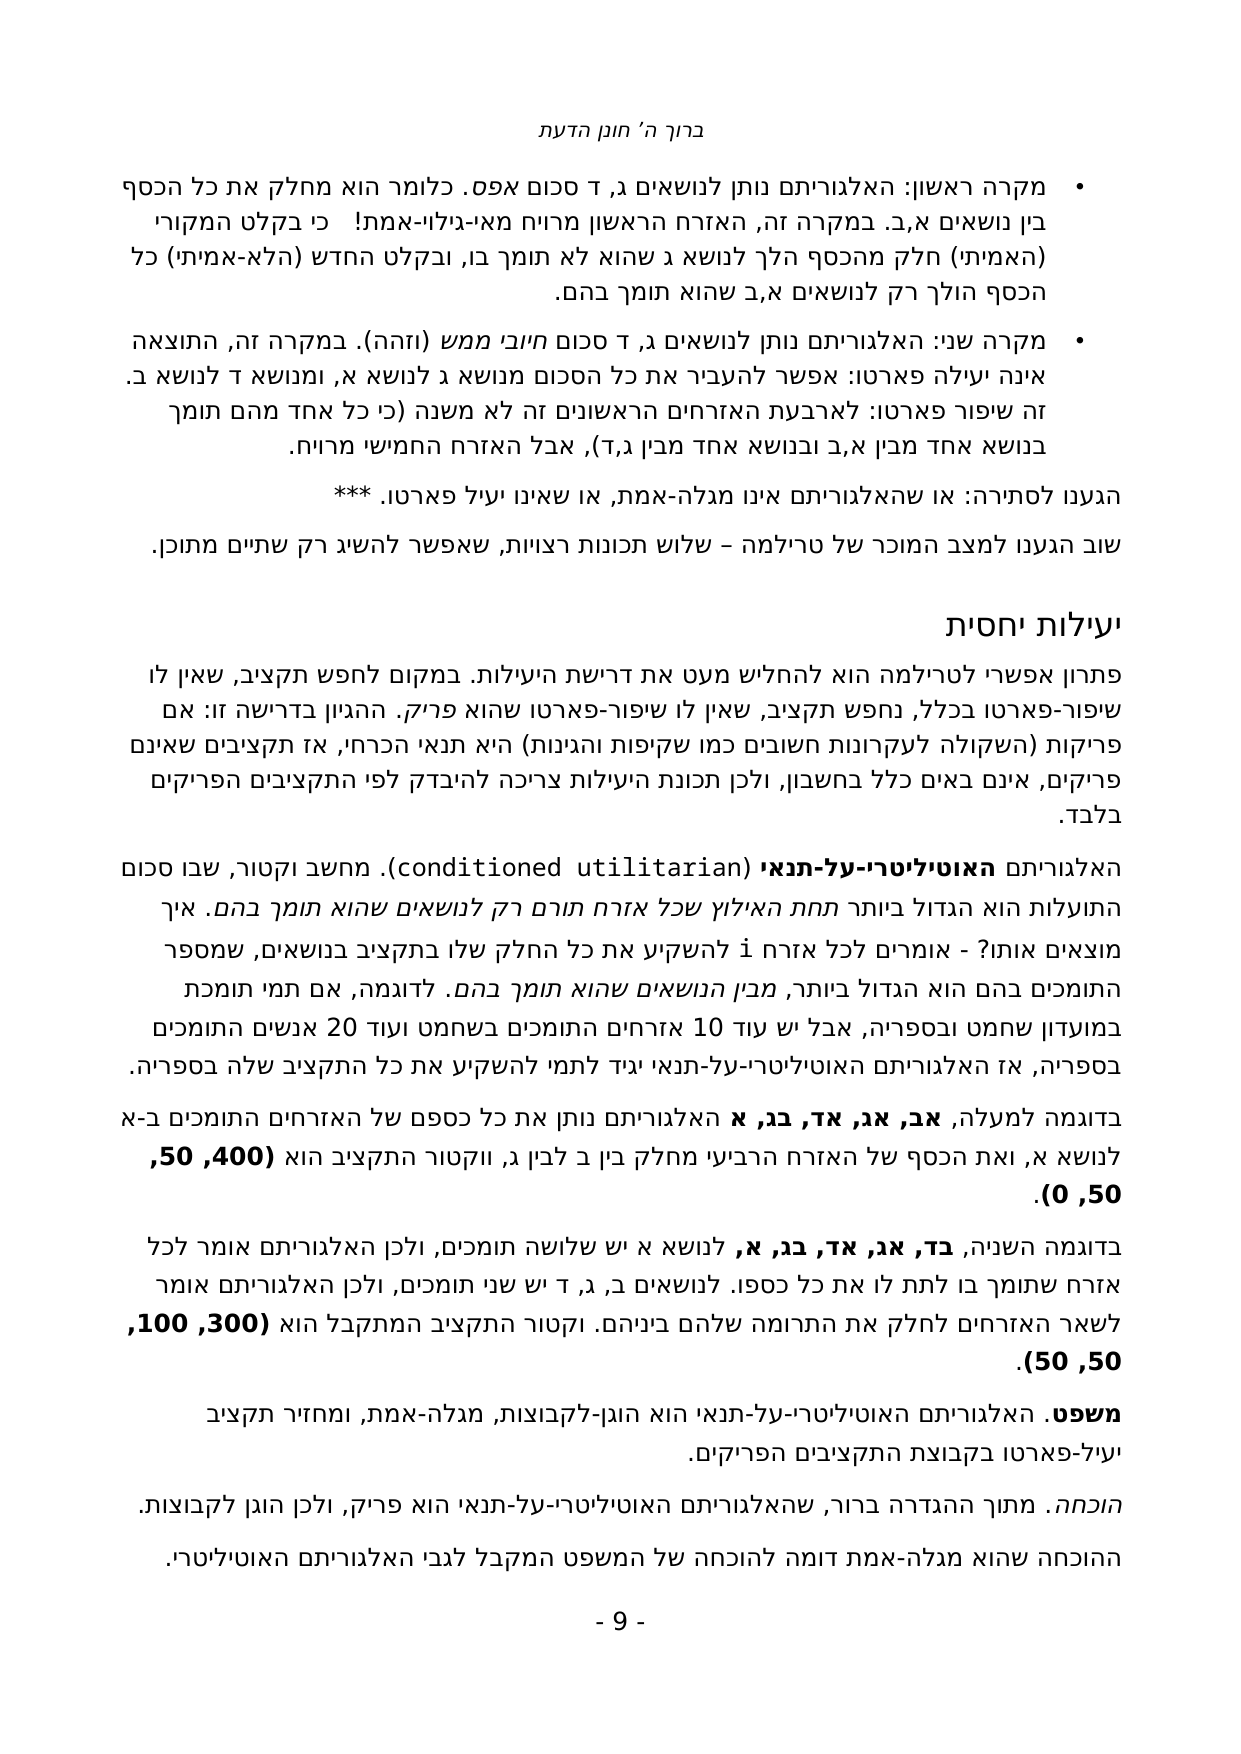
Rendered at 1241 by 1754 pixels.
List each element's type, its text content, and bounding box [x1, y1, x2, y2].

text האלגוריתם האוטיליטרי-על-תנאי (conditioned utilitarian). מחשב וקטור, שבו סכום התועלות הוא הגדול ביותר תחת האילוץ שכל אזרח תורם רק לנושאים שהוא תומך בהם. איך מוצאים אותו? - אומרים לכל אזרח i להשקיע את כל החלק שלו בתקציב בנושאים, שמספר התומכים בהם הוא הגדול ביותר, מבין הנושאים שהוא תומך בהם. לדוגמה, אם תמי תומכת במועדון שחמט ובספריה, אבל יש עוד 10 אזרחים התומכים בשחמט ועוד 20 אנשים התומכים בספריה, אז האלגוריתם האוטיליטרי-על-תנאי יגיד לתמי להשקיע את כל התקציב שלה בספריה. [118, 849, 1122, 1083]
text שוב הגענו למצב המוכר של טרילמה – שלוש תכונות רצויות, שאפשר להשיג רק שתיים מתוכן. [118, 531, 1122, 560]
text פתרון אפשרי לטרילמה הוא להחליש מעט את דרישת היעילות. במקום לחפש תקציב, שאין לו שיפור-פארטו בכלל, נחפש תקציב, שאין לו שיפור-פארטו שהוא פריק. ההגיון בדרישה זו: אם פריקות (השקולה לעקרונות חשובים כמו שקיפות והגינות) היא תנאי הכרחי, אז תקציבים שאינם פריקים, אינם באים כלל בחשבון, ולכן תכונת היעילות צריכה להיבדק לפי התקציבים הפריקים בלבד. [118, 660, 1122, 829]
text ההוכחה שהוא מגלה-אמת דומה להוכחה של המשפט המקבל לגבי האלגוריתם האוטיליטרי. [118, 1543, 1122, 1575]
list מקרה ראשון: האלגוריתם נותן לנושאים ג, ד סכום אפס. כלומר הוא מחלק את כל הכסף בין נושאים א,ב. במקרה זה, האזרח הראשון מרויח מאי-גילוי-אמת! כי בקלט המקורי (האמיתי) חלק מהכסף הלך לנושא ג שהוא לא תומך בו, ובקלט החדש (הלא-אמיתי) כל הכסף הולך רק לנושאים א,ב שהוא תומך בהם. [118, 172, 1084, 306]
list מקרה שני: האלגוריתם נותן לנושאים ג, ד סכום חיובי ממש (וזהה). במקרה זה, התוצאה אינה יעילה פארטו: אפשר להעביר את כל הסכום מנושא ג לנושא א, ומנושא ד לנושא ב. זה שיפור פארטו: לארבעת האזרחים הראשונים זה לא משנה (כי כל אחד מהם תומך בנושא אחד מבין א,ב ובנושא אחד מבין ג,ד), אבל האזרח החמישי מרויח. [118, 326, 1084, 461]
text משפט. האלגוריתם האוטיליטרי-על-תנאי הוא הוגן-לקבוצות, מגלה-אמת, ומחזיר תקציב יעיל-פארטו בקבוצת התקציבים הפריקים. [118, 1399, 1122, 1469]
text בדוגמה השניה, בד, אג, אד, בג, א, לנושא א יש שלושה תומכים, ולכן האלגוריתם אומר לכל אזרח שתומך בו לתת לו את כל כספו. לנושאים ב, ג, ד יש שני תומכים, ולכן האלגוריתם אומר לשאר האזרחים לחלק את התרומה שלהם ביניהם. וקטור התקציב המתקבל הוא (300, 100, 50, 50). [118, 1232, 1122, 1379]
text הגענו לסתירה: או שהאלגוריתם אינו מגלה-אמת, או שאינו יעיל פארטו. *** [118, 481, 1122, 510]
text בדוגמה למעלה, אב, אג, אד, בג, א האלגוריתם נותן את כל כספם של האזרחים התומכים ב-א לנושא א, ואת הכסף של האזרח הרביעי מחלק בין ב לבין ג, ווקטור התקציב הוא (400, 50, 50, 0). [118, 1103, 1122, 1212]
subtitle יעילות יחסית [118, 605, 1122, 647]
text הוכחה. מתוך ההגדרה ברור, שהאלגוריתם האוטיליטרי-על-תנאי הוא פריק, ולכן הוגן לקבוצות. [118, 1490, 1122, 1522]
